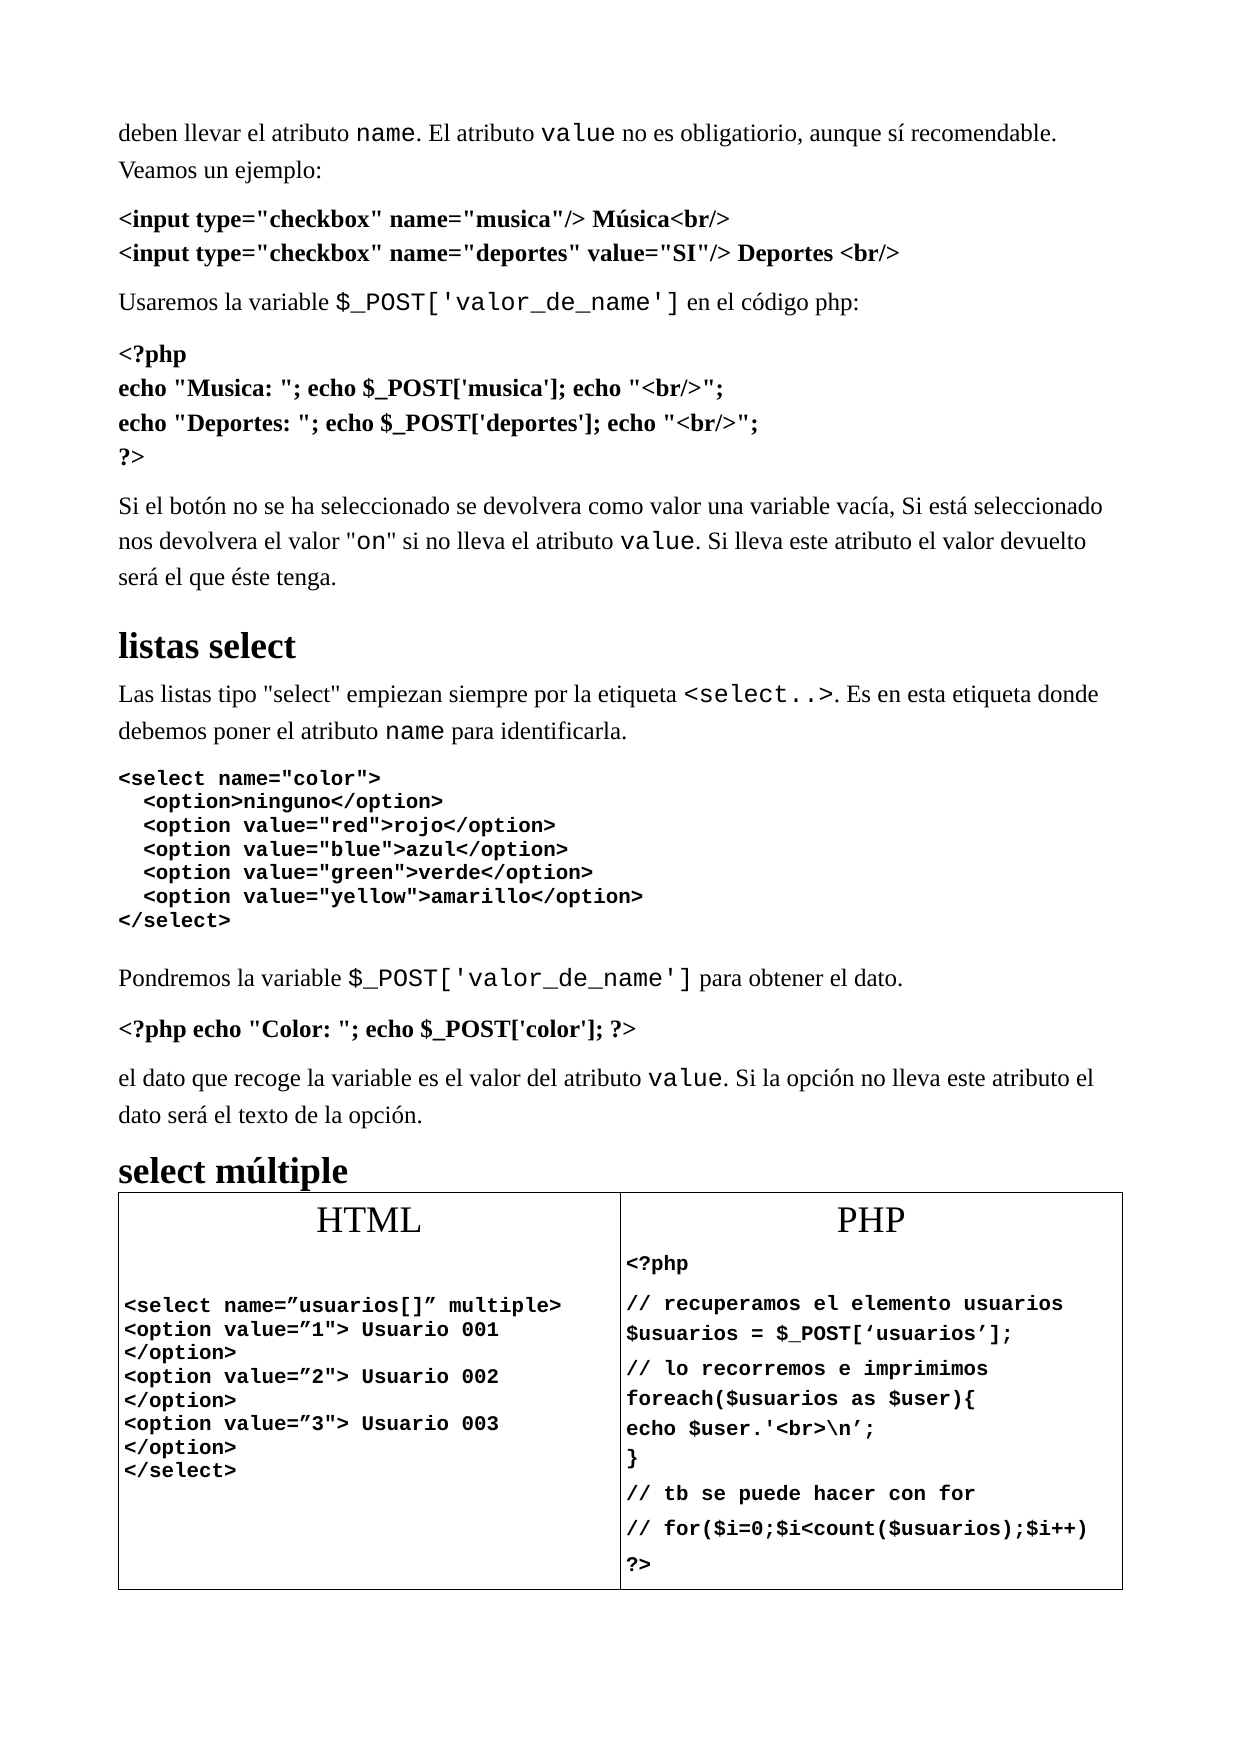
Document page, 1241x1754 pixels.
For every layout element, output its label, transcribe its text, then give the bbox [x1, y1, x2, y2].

text deben llevar el atributo name. El atributo value no es obligatiorio, aunque sí recomendable. Veamos un ejemplo: [118, 118, 1122, 183]
text el dato que recoge la variable es el valor del atributo value. Si la opción no lleva este atributo el dato será el texto de la opción. [118, 1063, 1122, 1129]
table_header HTML [119, 1193, 620, 1247]
text <input type="checkbox" name="musica"/> Música<br/> <input type="checkbox" name="deportes" value="SI"/> Deportes <br/> [118, 204, 1122, 267]
text <option value="blue">azul</option> [118, 839, 1122, 862]
text <option value="green">verde</option> [118, 862, 1122, 886]
text <option value="yellow">amarillo</option> [118, 886, 1122, 909]
table_cell <select name=”usuarios[]” multiple> <option value=”1″> Usuario 001 </option> <option value=”2″> Usuario 002 </option> <option value=”3″> Usuario 003 </option> </select> [119, 1247, 620, 1589]
text <?php echo "Color: "; echo $_POST['color']; ?> [118, 1014, 1122, 1043]
text Usaremos la variable $_POST['valor_de_name'] en el código php: [118, 287, 1122, 318]
text Las listas tipo "select" empiezan siempre por la etiqueta <select..>. Es en esta etiqueta donde debemos poner el atributo name para identificarla. [118, 679, 1122, 747]
text <option value="red">rojo</option> [118, 815, 1122, 839]
subtitle listas select [118, 624, 1122, 667]
table_header PHP [621, 1193, 1122, 1247]
table_cell <?php // recuperamos el elemento usuarios $usuarios = $_POST[‘usuarios’]; // lo recorremos e imprimimos foreach($usuarios as $user){ echo $user.'<br>\n’; } // tb se puede hacer con for // for($i=0;$i<count($usuarios);$i++) ?> [621, 1247, 1122, 1589]
text Pondremos la variable $_POST['valor_de_name'] para obtener el dato. [118, 963, 1122, 993]
text <option>ninguno</option> [118, 791, 1122, 815]
text </select> [118, 909, 1122, 933]
text select múltiple [118, 1149, 1122, 1192]
text <?php echo "Musica: "; echo $_POST['musica']; echo "<br/>"; echo "Deportes: "; echo $_POST['deportes']; echo "<br/>"; ?> [118, 339, 1122, 471]
text <select name="color"> [118, 768, 1122, 791]
text Si el botón no se ha seleccionado se devolvera como valor una variable vacía, Si está seleccionado nos devolvera el valor "on" si no lleva el atributo value. Si lleva este atributo el valor devuelto será el que éste tenga. [118, 491, 1122, 591]
